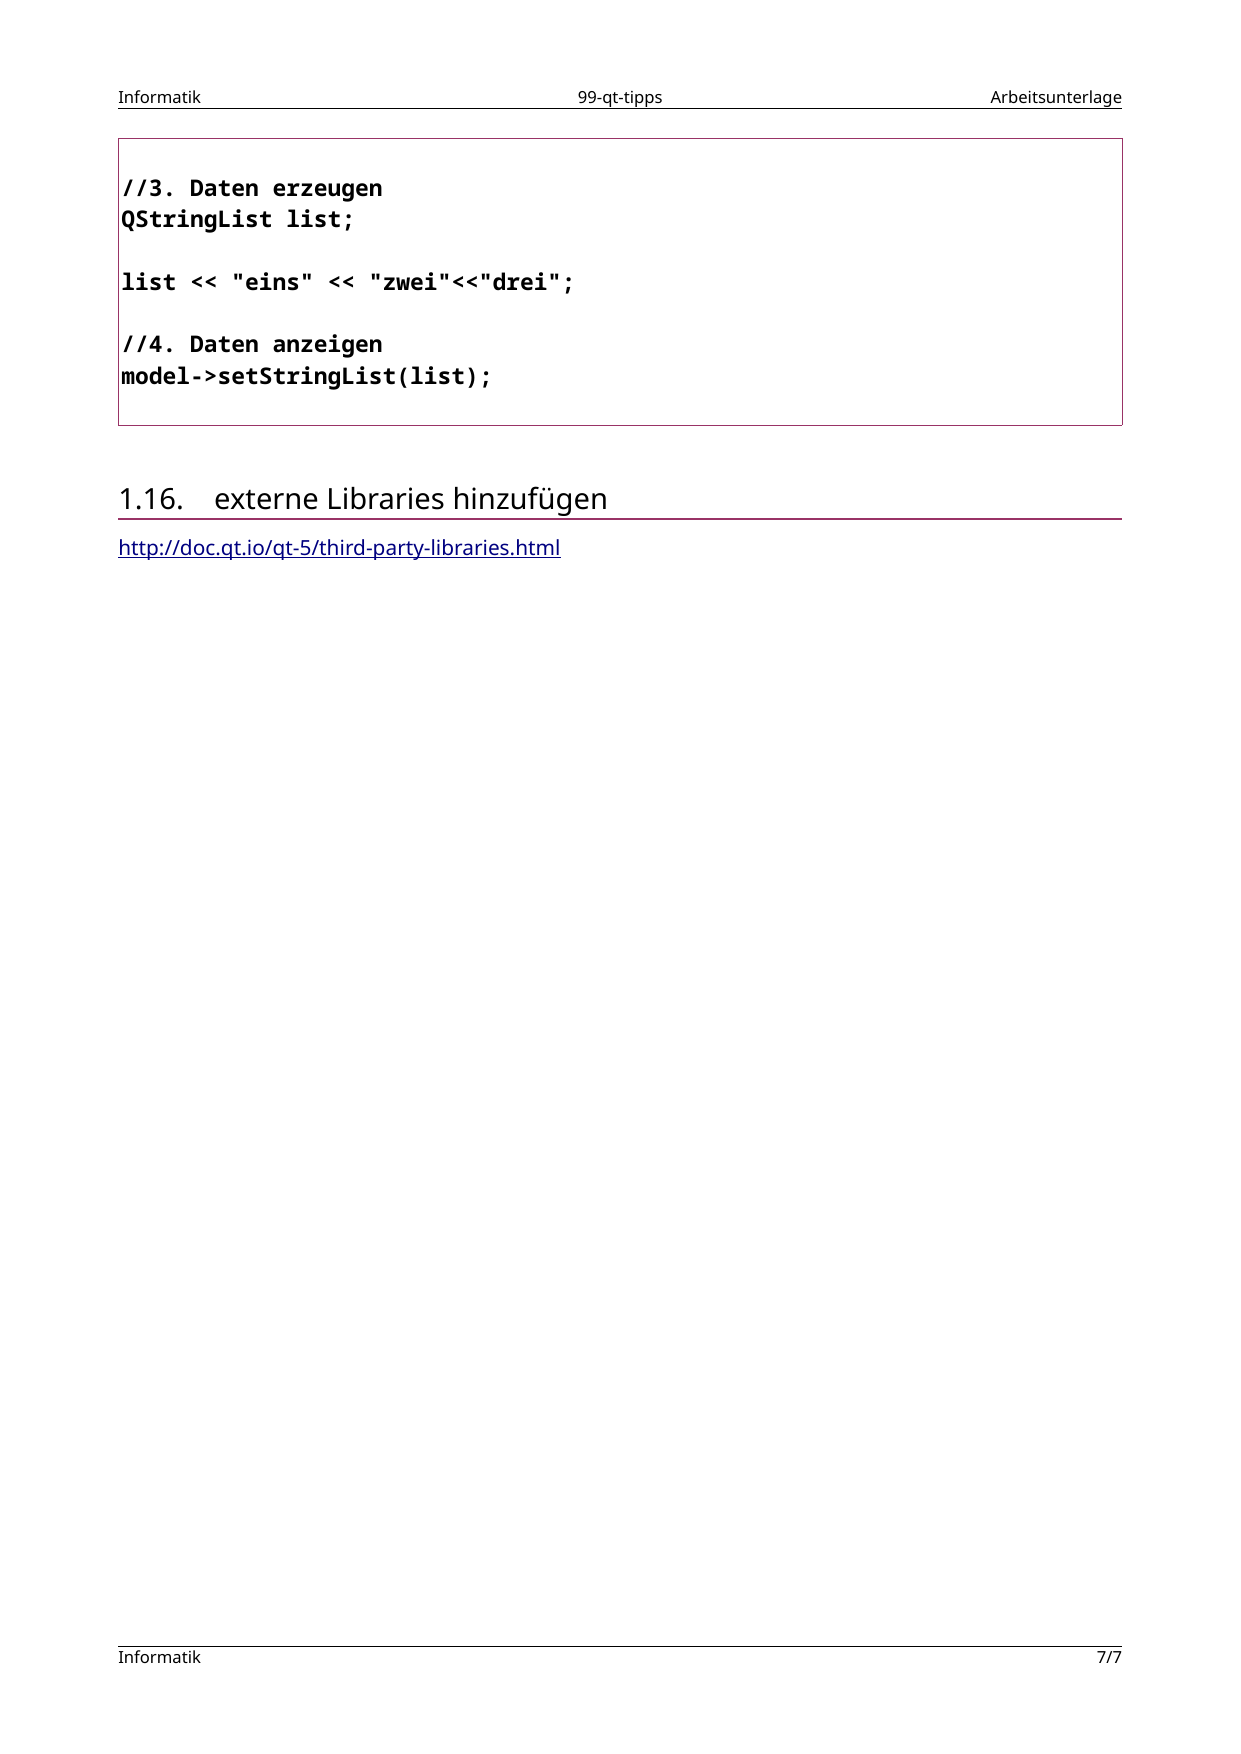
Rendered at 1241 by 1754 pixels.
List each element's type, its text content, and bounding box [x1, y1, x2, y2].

text http://doc.qt.io/qt-5/third-party-libraries.html [118, 533, 1122, 561]
subtitle externe Libraries hinzufügen [118, 479, 1122, 518]
text list << "eins" << "zwei"<<"drei"; [119, 263, 1122, 294]
text //4. Daten anzeigen [119, 325, 1122, 357]
text QStringList list; [119, 200, 1122, 232]
text model->setStringList(list); [119, 357, 1122, 388]
text //3. Daten erzeugen [119, 169, 1122, 200]
